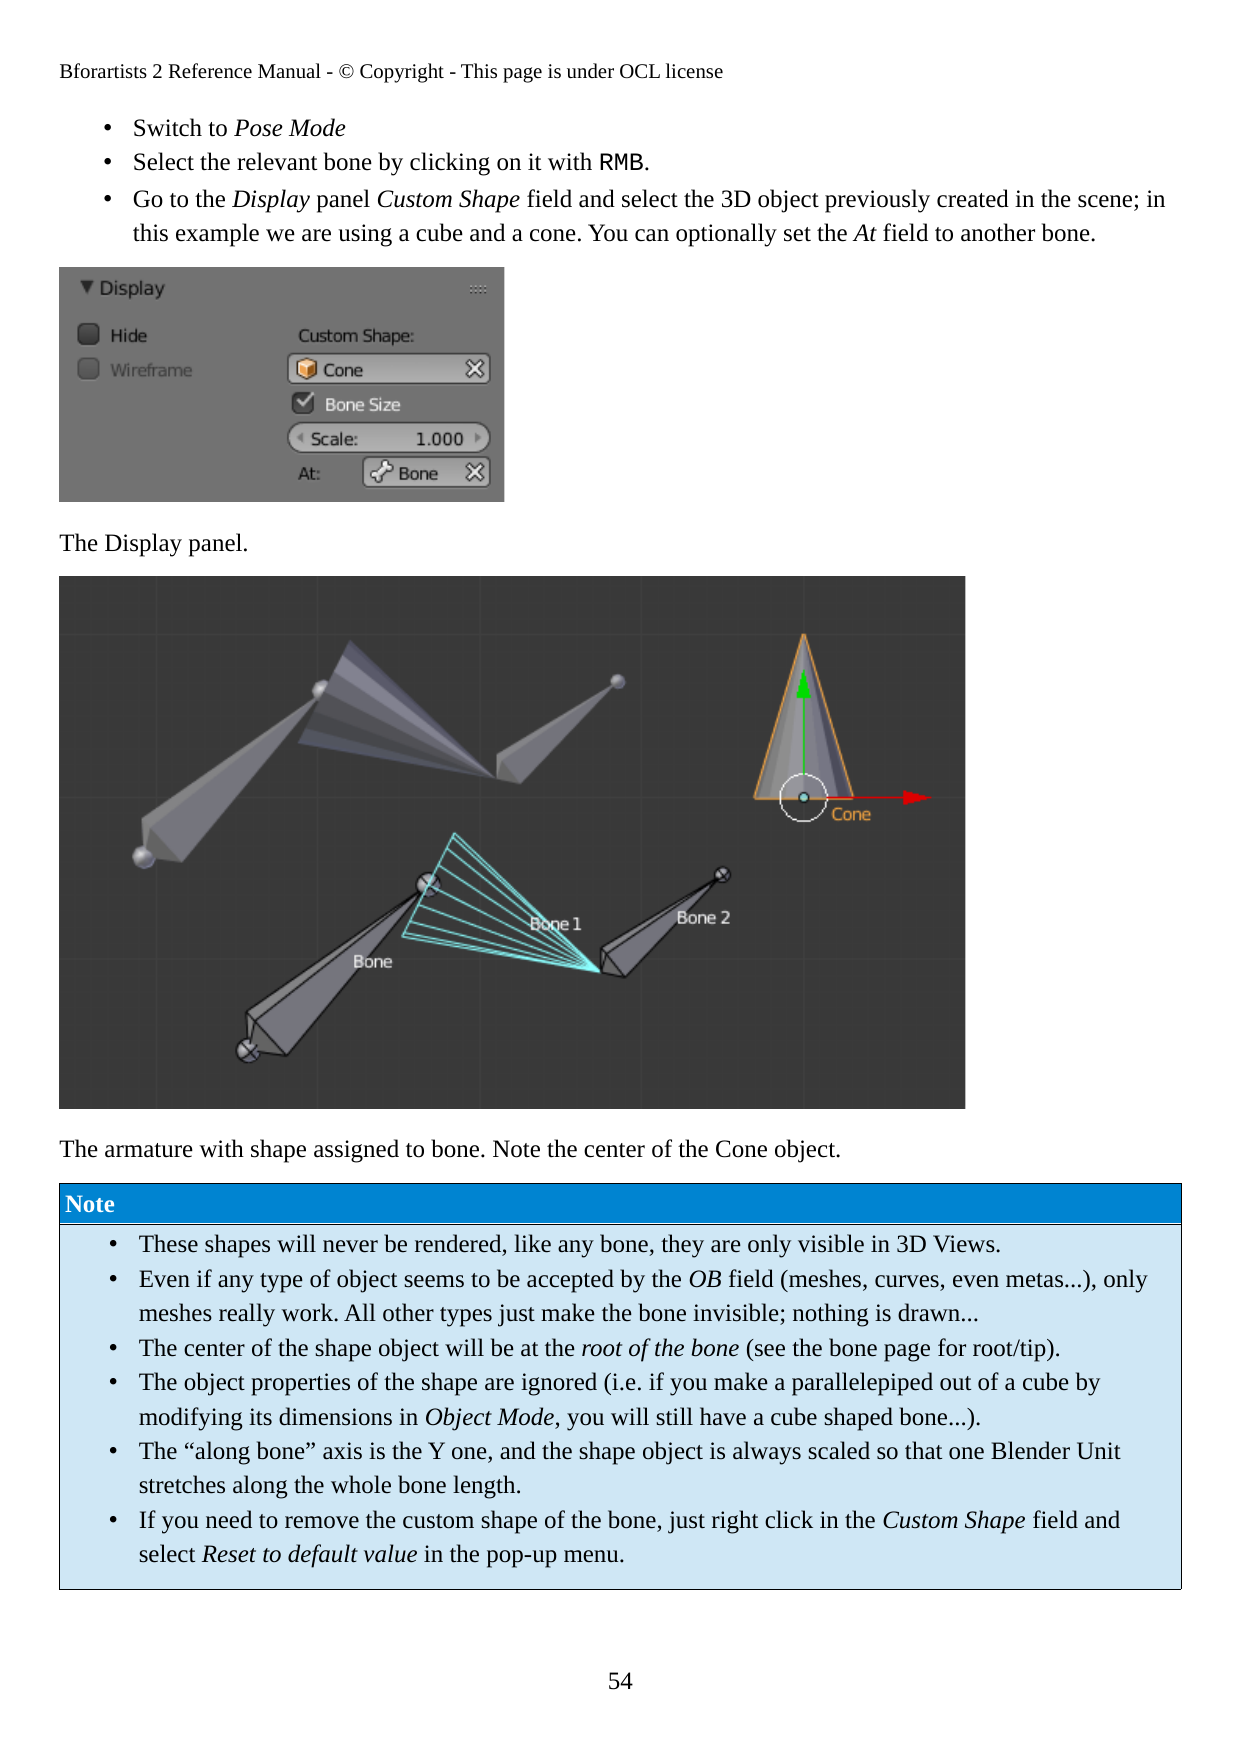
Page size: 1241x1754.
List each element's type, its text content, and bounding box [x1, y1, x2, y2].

picture [59, 267, 505, 502]
table_header Note [60, 1184, 1181, 1223]
list Go to the Display panel Custom Shape field and select the 3D object previously created in the scene; in this example we are using a cube and a cone. You can optionally set the At field to another bone. [103, 184, 1181, 247]
table_cell These shapes will never be rendered, like any bone, they are only visible in 3D Views. Even if any type of object seems to be accepted by the OB field (meshes, curves, even metas...), only meshes really work. All other types just make the bone invisible; nothing is drawn... The center of the shape object will be at the root of the bone (see the bone page for root/tip). The object properties of the shape are ignored (i.e. if you make a parallelepiped out of a cube by modifying its dimensions in Object Mode, you will still have a cube shaped bone...). The “along bone” axis is the Y one, and the shape object is always scaled so that one Blender Unit stretches along the whole bone length. If you need to remove the custom shape of the bone, just right click in the Custom Shape field and select Reset to default value in the pop-up menu. [60, 1225, 1181, 1589]
text The Display panel. [59, 528, 1181, 557]
list Switch to Pose Mode [103, 113, 1181, 141]
list Select the relevant bone by clicking on it with RMB. [103, 147, 1181, 178]
text The armature with shape assigned to bone. Note the center of the Cone object. [59, 1134, 1181, 1163]
picture [59, 576, 966, 1109]
